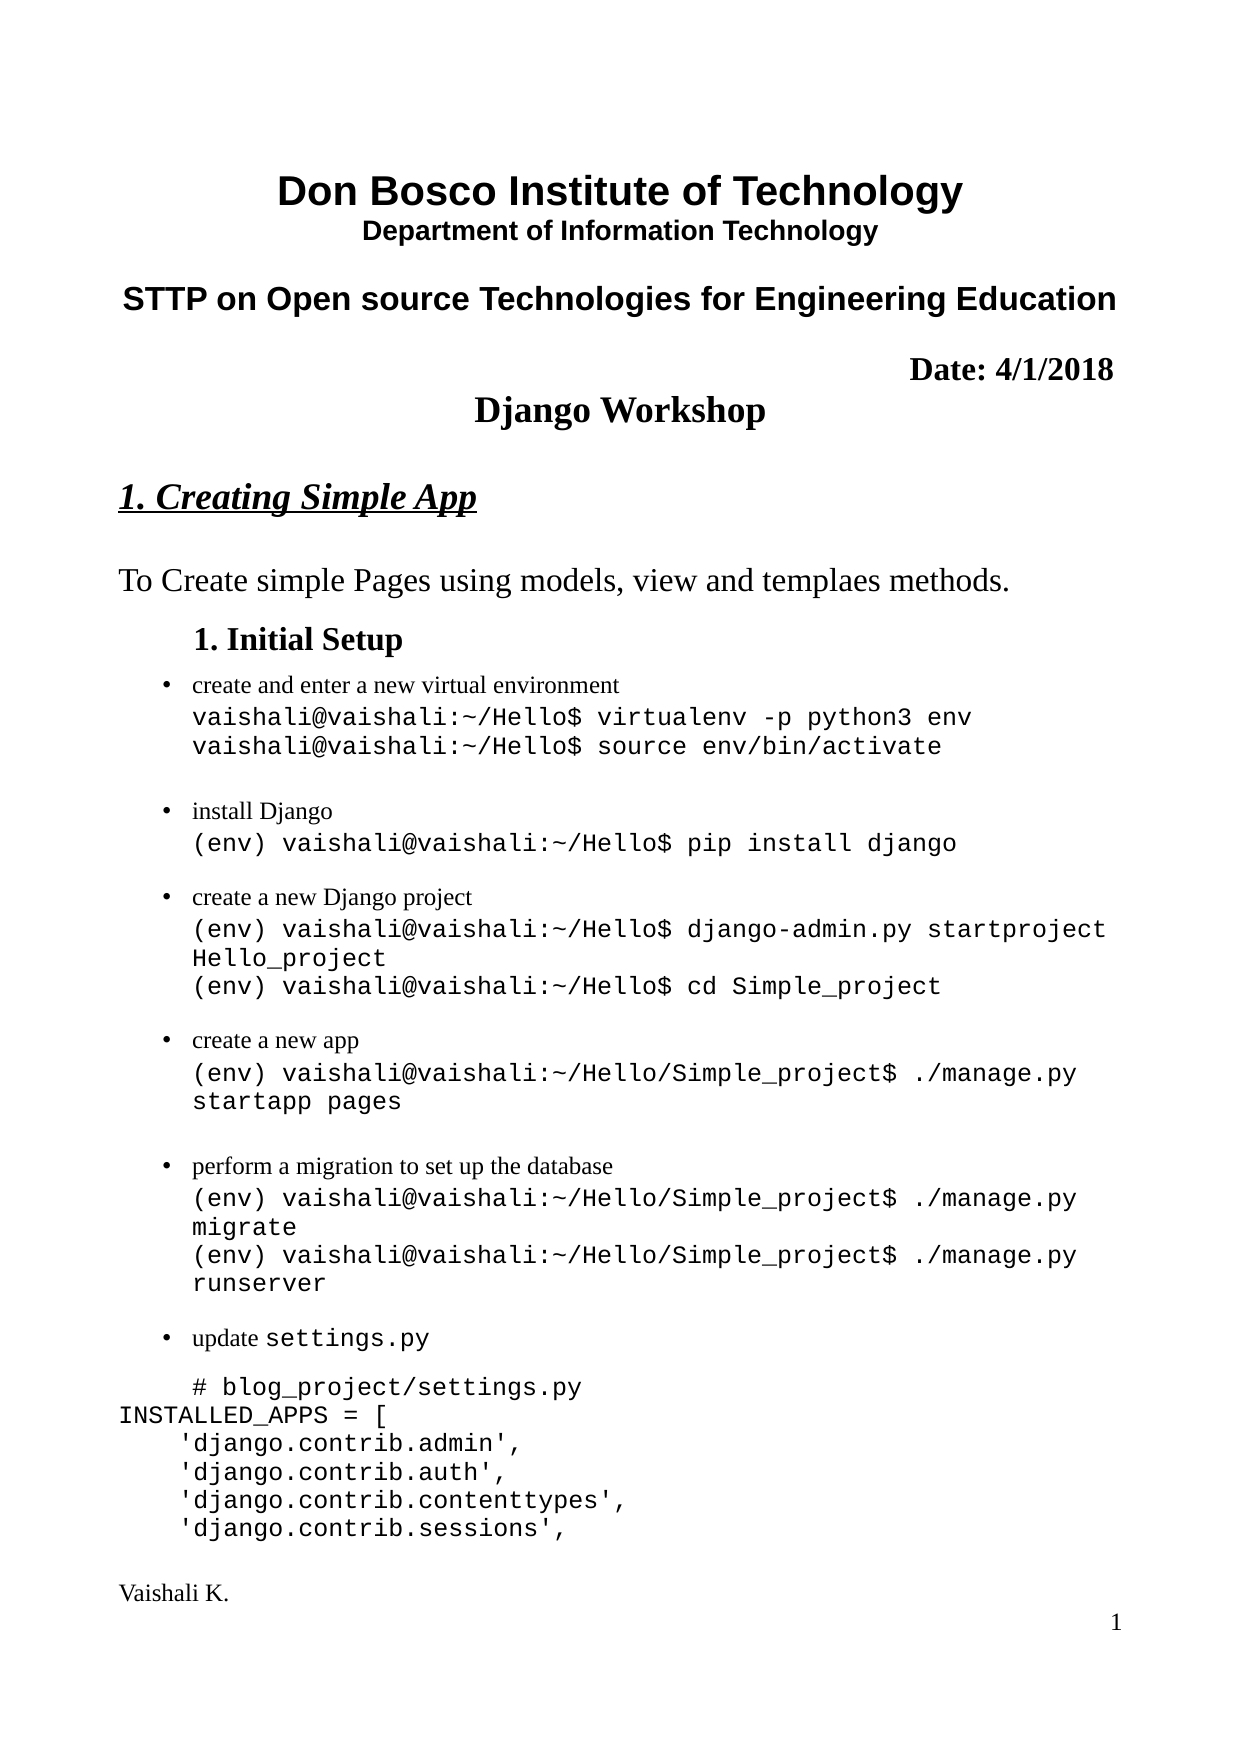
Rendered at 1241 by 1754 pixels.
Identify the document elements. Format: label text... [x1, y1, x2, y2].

text Don Bosco Institute of Technology [118, 166, 1122, 214]
list (env) vaishali@vaishali:~/Hello/Simple_project$ ./manage.py startapp pages [162, 1060, 1122, 1117]
list (env) vaishali@vaishali:~/Hello$ cd Simple_project [162, 974, 1122, 1002]
text Department of Information Technology [118, 214, 1122, 246]
subtitle 1. Initial Setup [156, 619, 1122, 658]
list install Django [162, 796, 1122, 825]
list perform a migration to set up the database [162, 1151, 1122, 1180]
text INSTALLED_APPS = [ [118, 1403, 1122, 1431]
list create a new app [162, 1026, 1122, 1054]
text 'django.contrib.sessions', [118, 1516, 1122, 1544]
list vaishali@vaishali:~/Hello$ virtualenv -p python3 env [162, 705, 1122, 733]
text 'django.contrib.admin', [118, 1431, 1122, 1459]
text Date: 4/1/2018 [118, 349, 1122, 388]
text STTP on Open source Technologies for Engineering Education [118, 279, 1122, 317]
text 'django.contrib.contenttypes', [118, 1488, 1122, 1516]
text Django Workshop [118, 388, 1122, 431]
list (env) vaishali@vaishali:~/Hello/Simple_project$ ./manage.py migrate [162, 1186, 1122, 1242]
list vaishali@vaishali:~/Hello$ source env/bin/activate [162, 733, 1122, 762]
text To Create simple Pages using models, view and templaes methods. [118, 560, 1122, 599]
text 1. Creating Simple App [118, 474, 1122, 517]
list update settings.py [162, 1323, 1122, 1353]
list # blog_project/settings.py [162, 1374, 1122, 1403]
text 'django.contrib.auth', [118, 1459, 1122, 1488]
list (env) vaishali@vaishali:~/Hello$ django-admin.py startproject Hello_project [162, 917, 1122, 974]
list (env) vaishali@vaishali:~/Hello$ pip install django [162, 831, 1122, 859]
list (env) vaishali@vaishali:~/Hello/Simple_project$ ./manage.py runserver [162, 1242, 1122, 1299]
list create a new Django project [162, 882, 1122, 911]
list create and enter a new virtual environment [162, 670, 1122, 699]
